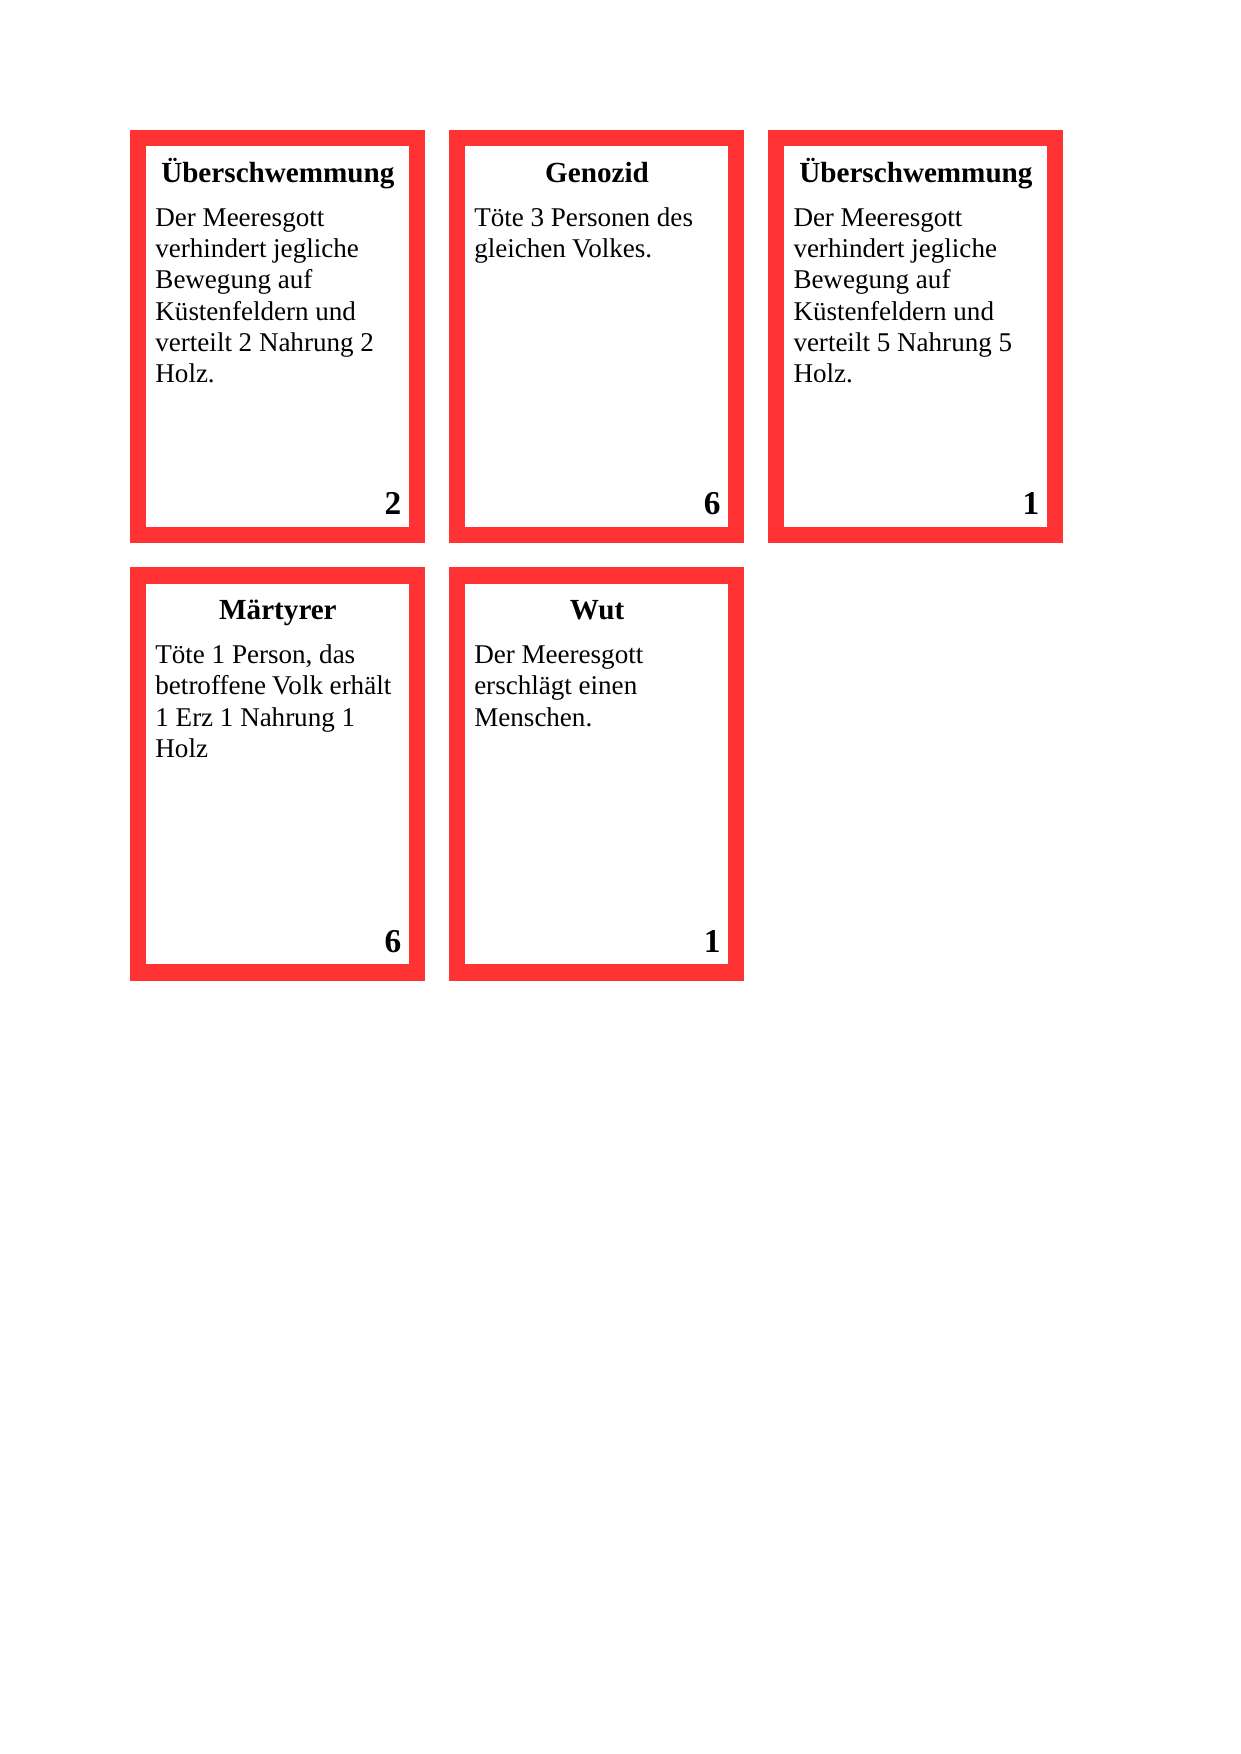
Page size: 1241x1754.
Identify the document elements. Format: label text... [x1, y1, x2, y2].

text Überschwemmung [793, 155, 1038, 189]
text 1 [668, 921, 720, 959]
text 6 [668, 484, 720, 522]
text Der Meeresgott verhindert jegliche Bewegung auf Küstenfeldern und verteilt 5 Nahrung 5 Holz. [793, 201, 1038, 388]
text Märtyrer [155, 592, 400, 626]
text Genozid [474, 155, 719, 189]
text Töte 1 Person, das betroffene Volk erhält 1 Erz 1 Nahrung 1 Holz [155, 638, 400, 763]
text 1 [987, 484, 1039, 522]
text Überschwemmung [155, 155, 400, 189]
text Der Meeresgott erschlägt einen Menschen. [474, 638, 719, 732]
text 6 [349, 921, 401, 959]
text Der Meeresgott verhindert jegliche Bewegung auf Küstenfeldern und verteilt 2 Nahrung 2 Holz. [155, 201, 400, 388]
text Töte 3 Personen des gleichen Volkes. [474, 201, 719, 263]
text Wut [474, 592, 719, 626]
text 2 [349, 484, 401, 522]
